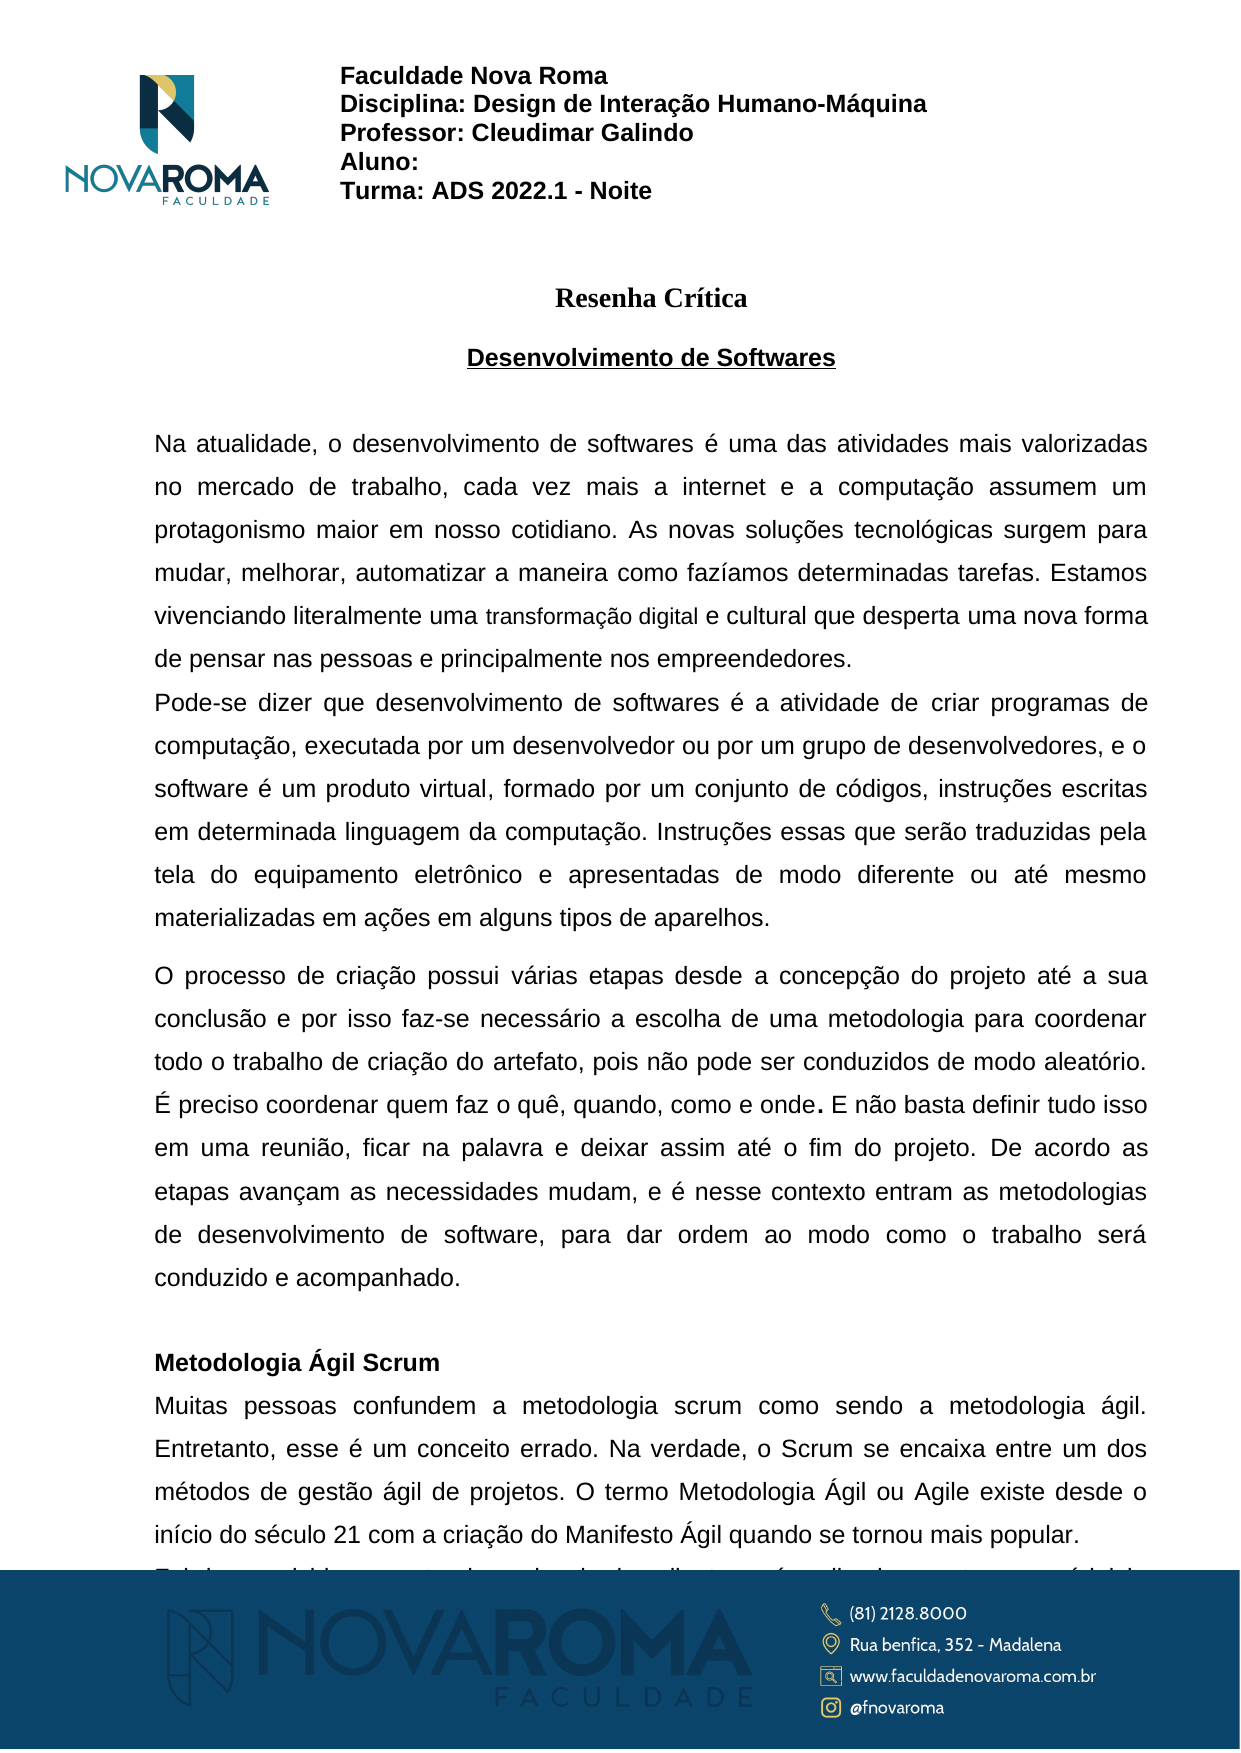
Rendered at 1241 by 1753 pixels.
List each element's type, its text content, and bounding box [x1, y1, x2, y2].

text Muitas pessoas confundem a metodologia scrum como sendo a metodologia ágil. Entretanto, esse é um conceito errado. Na verdade, o Scrum se encaixa entre um dos métodos de gestão ágil de projetos. O termo Metodologia Ágil ou Agile existe desde o início do século 21 com a criação do Manifesto Ágil quando se tornou mais popular. [154, 1391, 1148, 1549]
text Resenha Crítica [154, 281, 1148, 314]
text O processo de criação possui várias etapas desde a concepção do projeto até a sua conclusão e por isso faz-se necessário a escolha de uma metodologia para coordenar todo o trabalho de criação do artefato, pois não pode ser conduzidos de modo aleatório. É preciso coordenar quem faz o quê, quando, como e onde. E não basta definir tudo isso em uma reunião, ficar na palavra e deixar assim até o fim do projeto. De acordo as etapas avançam as necessidades mudam, e é nesse contexto entram as metodologias de desenvolvimento de software, para dar ordem ao modo como o trabalho será conduzido e acompanhado. [154, 961, 1148, 1291]
picture [65, 75, 269, 205]
text Metodologia Ágil Scrum [154, 1348, 1148, 1377]
text Desenvolvimento de Softwares [154, 342, 1148, 371]
text Pode-se dizer que desenvolvimento de softwares é a atividade de criar programas de computação, executada por um desenvolvedor ou por um grupo de desenvolvedores, e o software é um produto virtual, formado por um conjunto de códigos, instruções escritas em determinada linguagem da computação. Instruções essas que serão traduzidas pela tela do equipamento eletrônico e apresentadas de modo diferente ou até mesmo materializadas em ações em alguns tipos de aparelhos. [154, 687, 1148, 932]
text Na atualidade, o desenvolvimento de softwares é uma das atividades mais valorizadas no mercado de trabalho, cada vez mais a internet e a computação assumem um protagonismo maior em nosso cotidiano. As novas soluções tecnológicas surgem para mudar, melhorar, automatizar a maneira como fazíamos determinadas tarefas. Estamos vivenciando literalmente uma transformação digital e cultural que desperta uma nova forma de pensar nas pessoas e principalmente nos empreendedores. [154, 429, 1148, 673]
picture [0, 1570, 1240, 1749]
